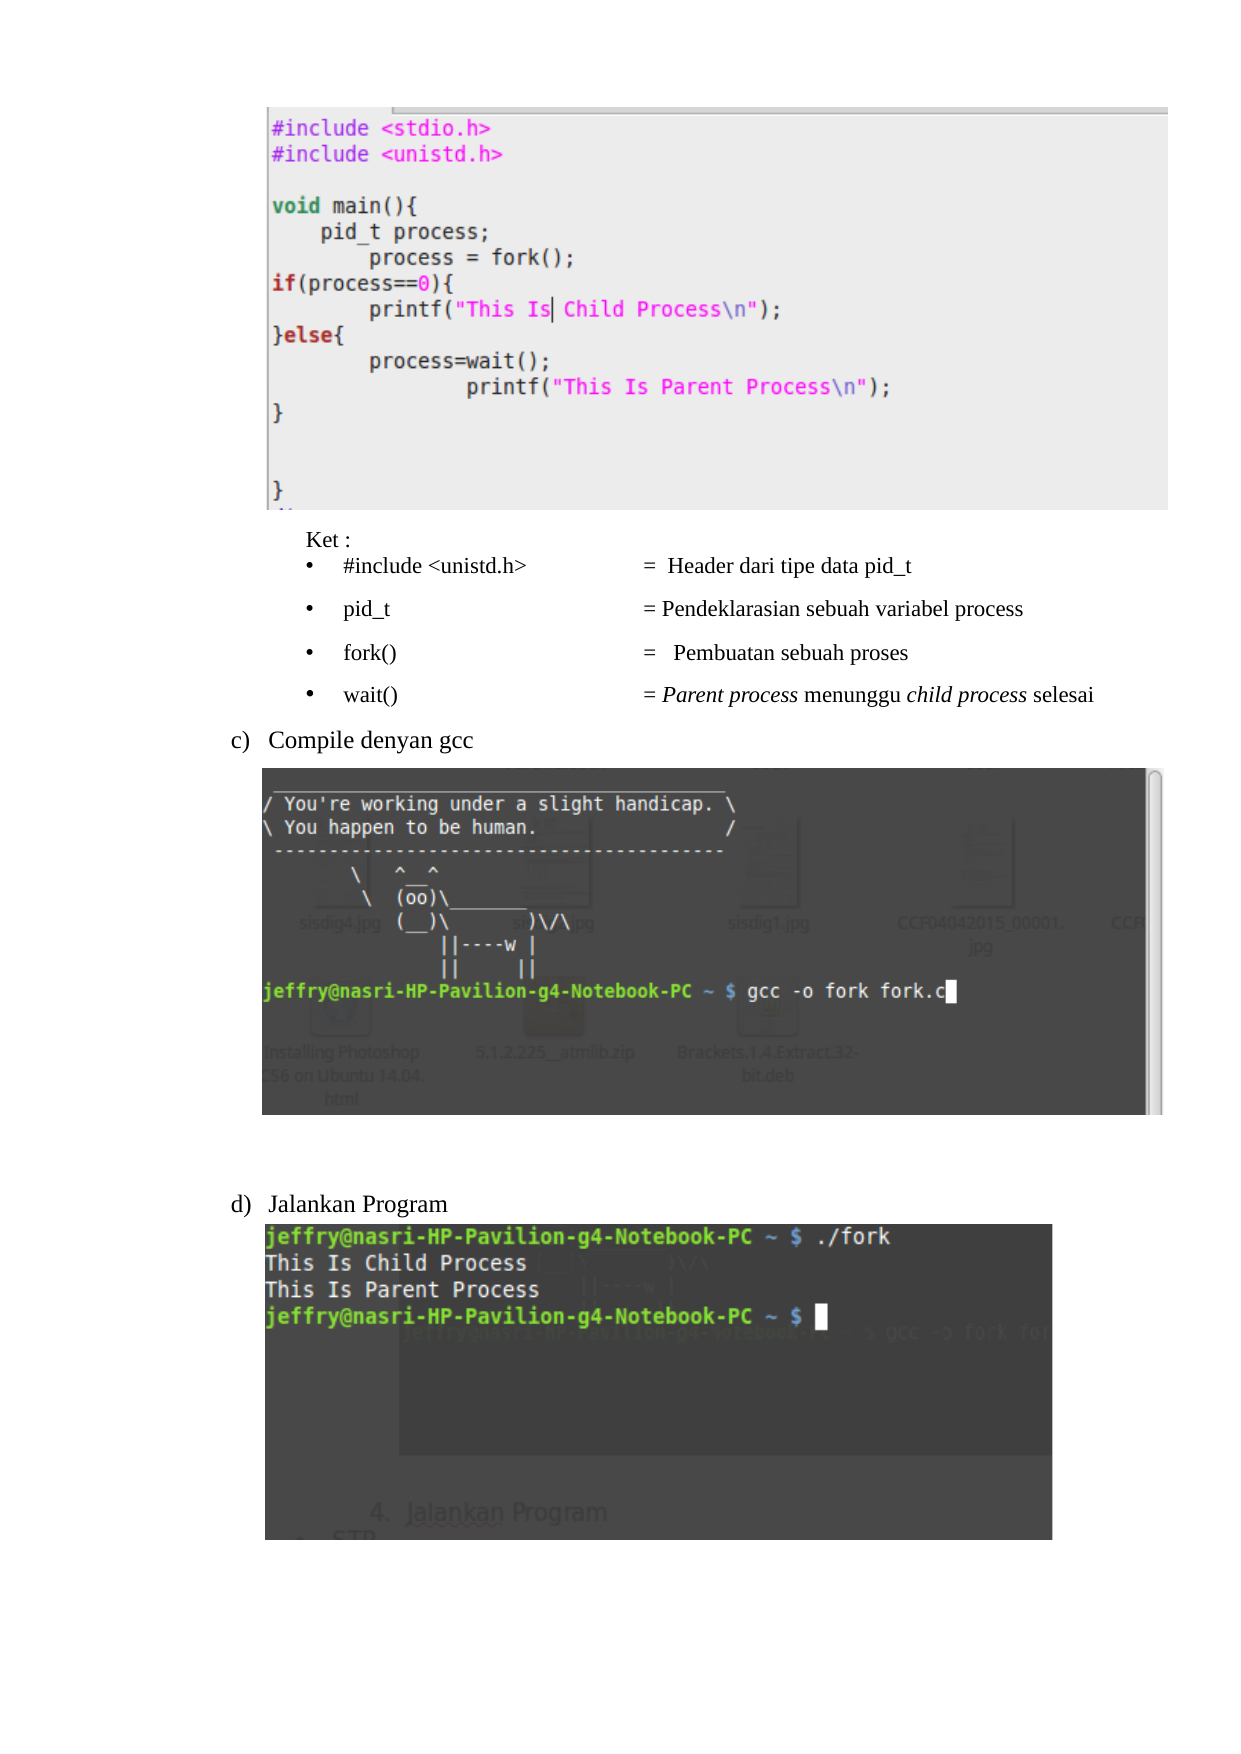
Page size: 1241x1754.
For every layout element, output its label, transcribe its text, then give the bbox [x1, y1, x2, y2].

picture [265, 1224, 1053, 1540]
list Compile denyan gcc [231, 725, 1122, 754]
list fork() = Pembuatan sebuah proses [306, 638, 1122, 665]
list Jalankan Program [231, 1189, 1122, 1218]
list #include <unistd.h> = Header dari tipe data pid_t [306, 552, 1122, 579]
picture [266, 107, 1168, 510]
list pid_t = Pendeklarasian sebuah variabel process [306, 596, 1122, 622]
list Ket : [268, 510, 1122, 552]
list wait() = Parent process menunggu child process selesai [306, 682, 1122, 708]
picture [262, 768, 1165, 1115]
